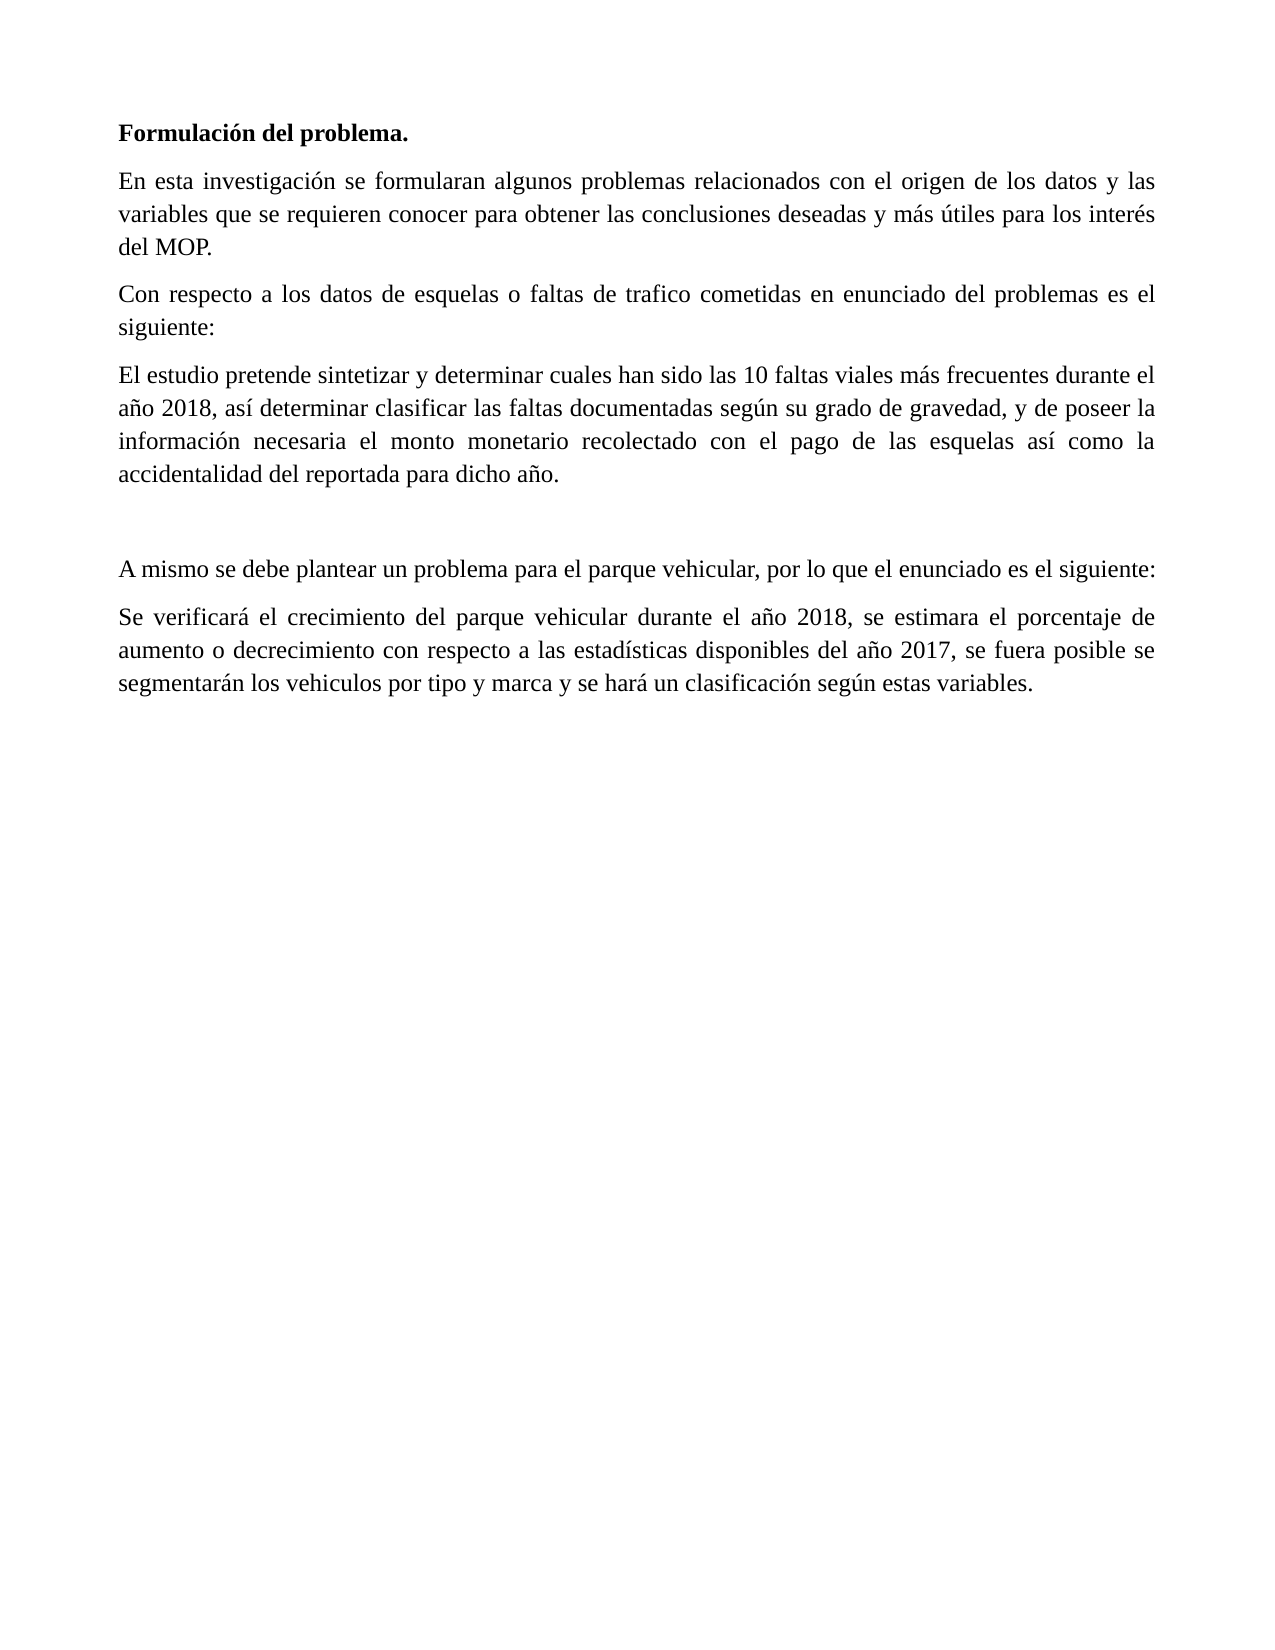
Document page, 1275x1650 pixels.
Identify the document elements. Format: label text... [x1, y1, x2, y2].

text A mismo se debe plantear un problema para el parque vehicular, por lo que el enunciado es el siguiente: [118, 554, 1157, 583]
text El estudio pretende sintetizar y determinar cuales han sido las 10 faltas viales más frecuentes durante el año 2018, así determinar clasificar las faltas documentadas según su grado de gravedad, y de poseer la información necesaria el monto monetario recolectado con el pago de las esquelas así como la accidentalidad del reportada para dicho año. [118, 360, 1157, 488]
text En esta investigación se formularan algunos problemas relacionados con el origen de los datos y las variables que se requieren conocer para obtener las conclusiones deseadas y más útiles para los interés del MOP. [118, 166, 1157, 261]
text Se verificará el crecimiento del parque vehicular durante el año 2018, se estimara el porcentaje de aumento o decrecimiento con respecto a las estadísticas disponibles del año 2017, se fuera posible se segmentarán los vehiculos por tipo y marca y se hará un clasificación según estas variables. [118, 602, 1157, 697]
text Con respecto a los datos de esquelas o faltas de trafico cometidas en enunciado del problemas es el siguiente: [118, 279, 1157, 341]
text Formulación del problema. [118, 118, 1157, 147]
